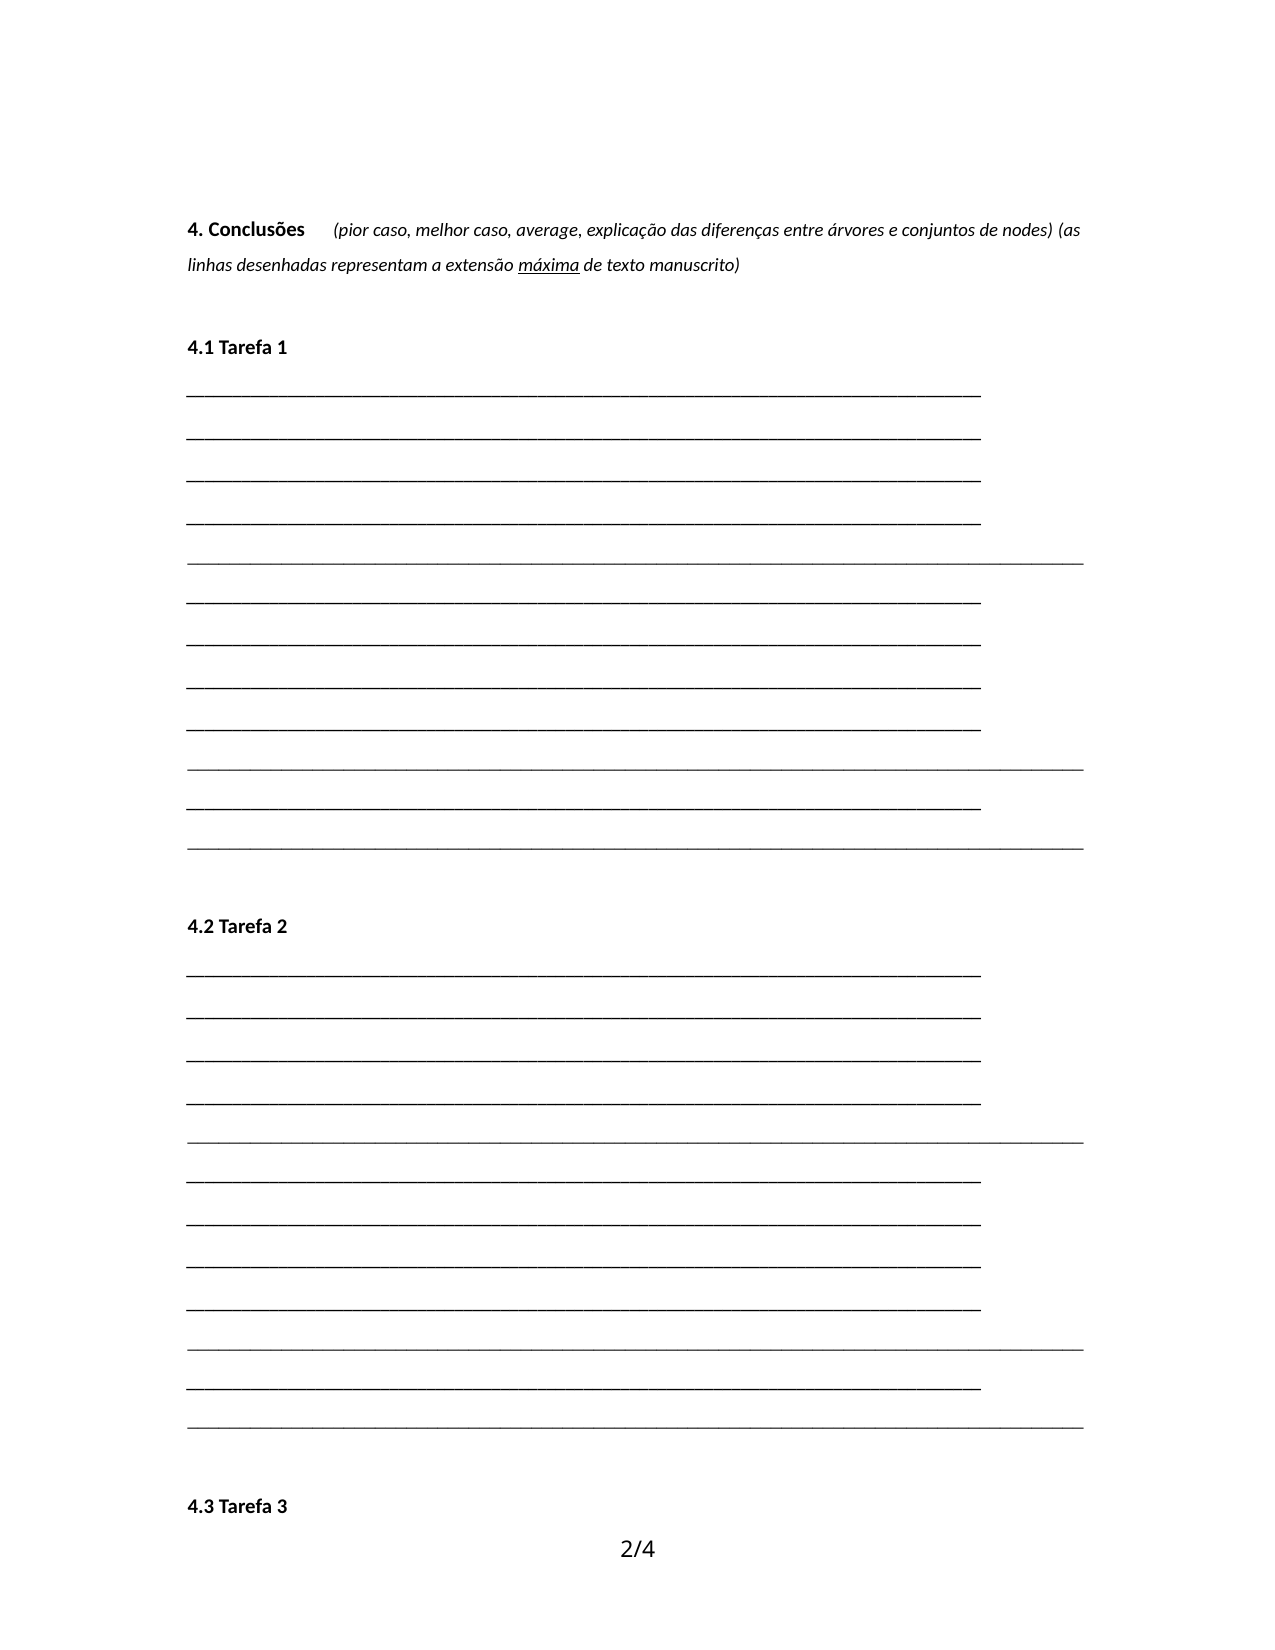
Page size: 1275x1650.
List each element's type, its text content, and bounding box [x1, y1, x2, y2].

text ______________________________________________________________________________________ [186, 785, 1087, 813]
text ______________________________________________________________________________________ [186, 621, 1087, 650]
text ______________________________________________________________________________________ [186, 1037, 1087, 1066]
text ______________________________________________________________________________________ [187, 1329, 1087, 1353]
text ______________________________________________________________________________________ [187, 543, 1087, 567]
text 4.3 Tarefa 3 [187, 1493, 1087, 1519]
text ______________________________________________________________________________________ [186, 415, 1087, 443]
text ______________________________________________________________________________________ [187, 1407, 1087, 1431]
text ______________________________________________________________________________________ [186, 706, 1087, 735]
text ______________________________________________________________________________________ [186, 664, 1087, 692]
text ______________________________________________________________________________________ [187, 749, 1087, 773]
text ______________________________________________________________________________________ [186, 500, 1087, 528]
text ______________________________________________________________________________________ [186, 1243, 1087, 1272]
text 4. Conclusões (pior caso, melhor caso, average, explicação das diferenças entre árvores e conjuntos de nodes) (as linhas desenhadas representam a extensão máxima de texto manuscrito) [187, 217, 1087, 276]
text ______________________________________________________________________________________ [186, 952, 1087, 980]
text ______________________________________________________________________________________ [186, 457, 1087, 486]
text 4.2 Tarefa 2 [187, 914, 1087, 939]
text ______________________________________________________________________________________ [186, 994, 1087, 1023]
text ______________________________________________________________________________________ [186, 1201, 1087, 1229]
text ______________________________________________________________________________________ [186, 1365, 1087, 1393]
text ______________________________________________________________________________________ [186, 1080, 1087, 1108]
text ______________________________________________________________________________________ [186, 1158, 1087, 1187]
text ______________________________________________________________________________________ [187, 1122, 1087, 1146]
text 4.1 Tarefa 1 [187, 334, 1087, 359]
text ______________________________________________________________________________________ [186, 579, 1087, 607]
text ______________________________________________________________________________________ [187, 828, 1087, 852]
text ______________________________________________________________________________________ [186, 1286, 1087, 1314]
text ______________________________________________________________________________________ [186, 372, 1087, 401]
